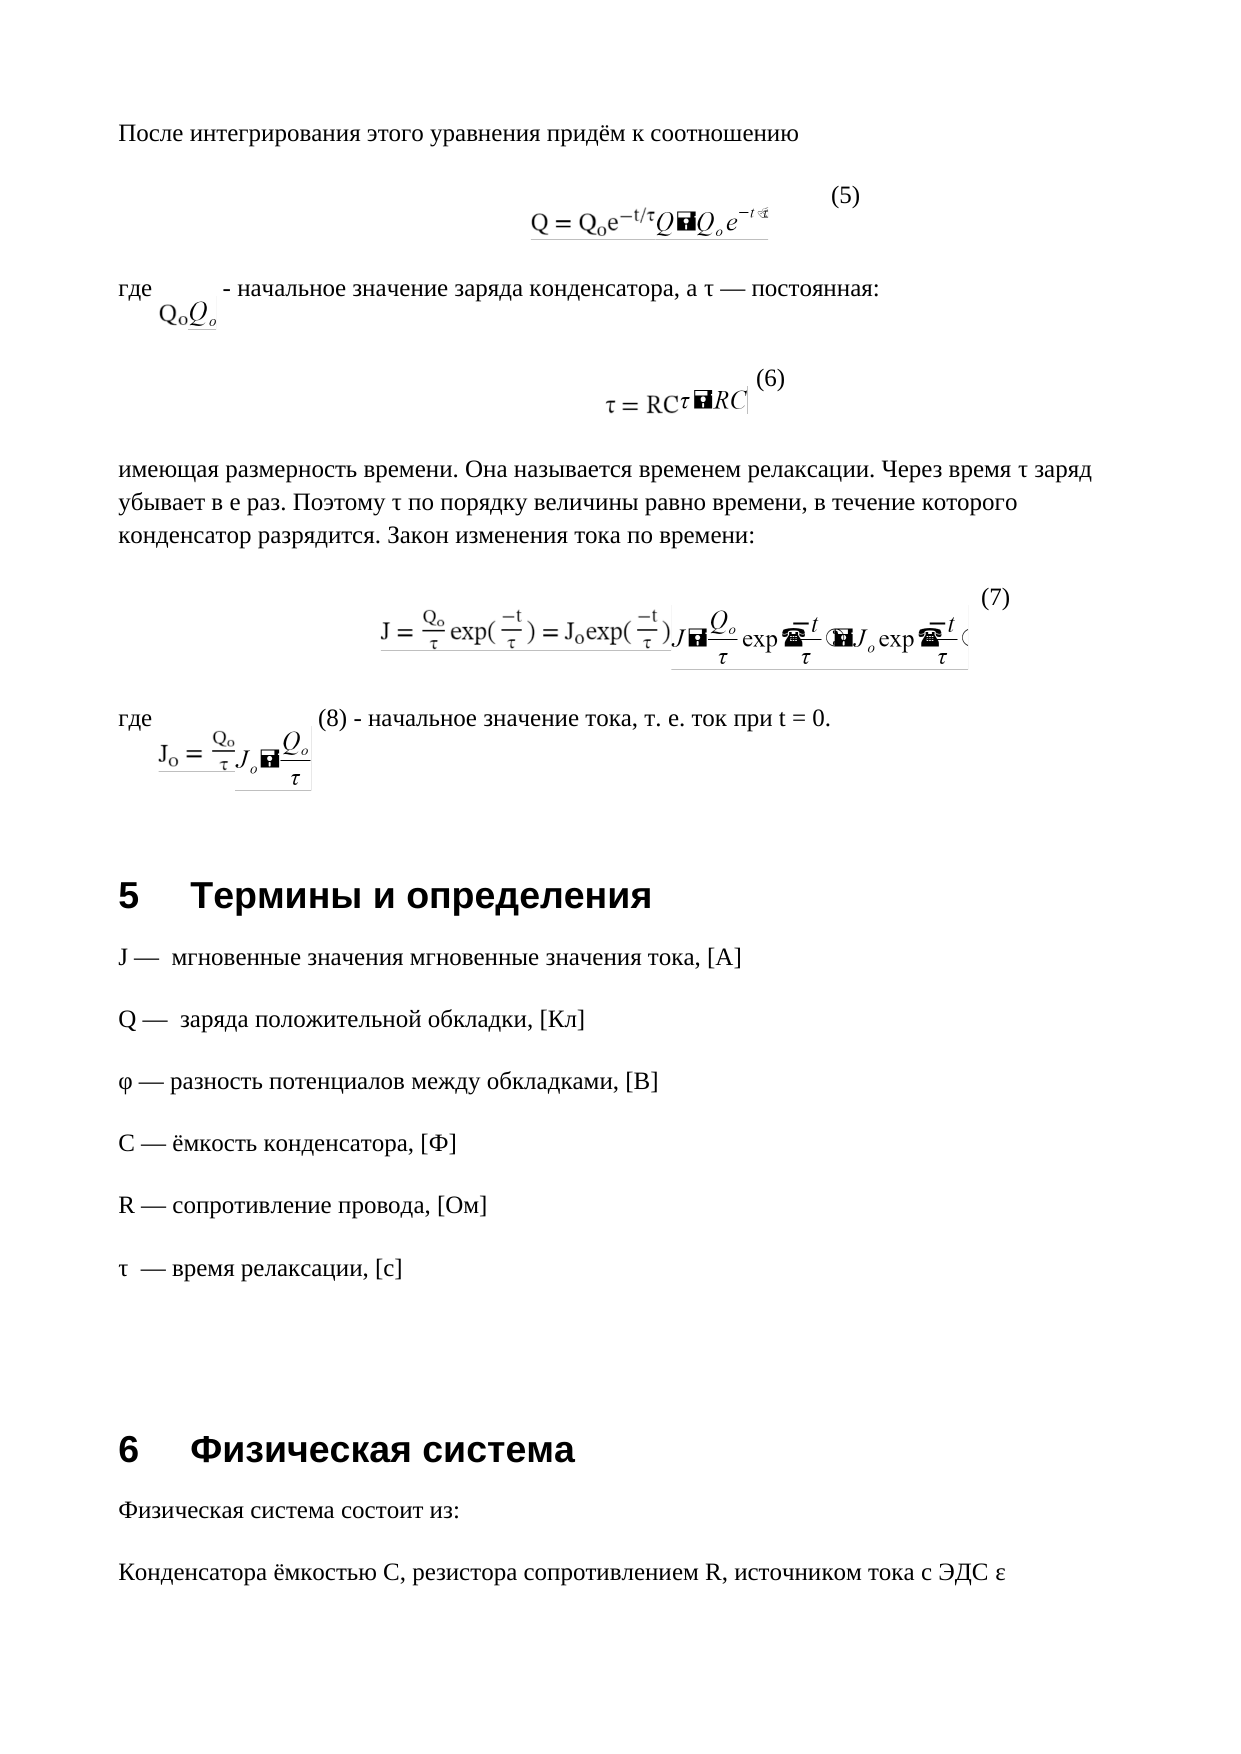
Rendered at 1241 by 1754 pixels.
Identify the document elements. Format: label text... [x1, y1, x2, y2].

text имеющая размерность времени. Она называется временем релаксации. Через время τ заряд убывает в e раз. Поэтому τ по порядку величины равно времени, в течение которого конденсатор разрядится. Закон изменения тока по времени: [118, 454, 1122, 548]
text Q — заряда положительной обкладки, [Кл] [118, 1004, 1122, 1033]
text После интегрирования этого уравнения придём к соотношению [118, 118, 1122, 147]
text (7) [118, 582, 1122, 669]
text (6) [118, 363, 1122, 420]
text J — мгновенные значения мгновенные значения тока, [А] [118, 942, 1122, 971]
text (5) [118, 180, 1122, 239]
text где - начальное значение заряда конденсатора, а τ — постоянная: [118, 273, 1122, 329]
text Конденсатора ёмкостью C, резистора сопротивлением R, источником тока с ЭДС ε [118, 1557, 1122, 1586]
text где (8) ­‑ начальное значение тока, т. е. ток при t = 0. [118, 703, 1122, 790]
text Физическая система состоит из: [118, 1495, 1122, 1524]
text φ — разность потенциалов между обкладками, [В] [118, 1066, 1122, 1095]
list Термины и определения [118, 874, 1122, 917]
list Физическая система [118, 1427, 1122, 1470]
text R — сопротивление провода, [Oм] [118, 1191, 1122, 1219]
text С — ёмкость конденсатора, [Ф] [118, 1128, 1122, 1157]
text τ — время релаксации, [c] [118, 1253, 1122, 1281]
